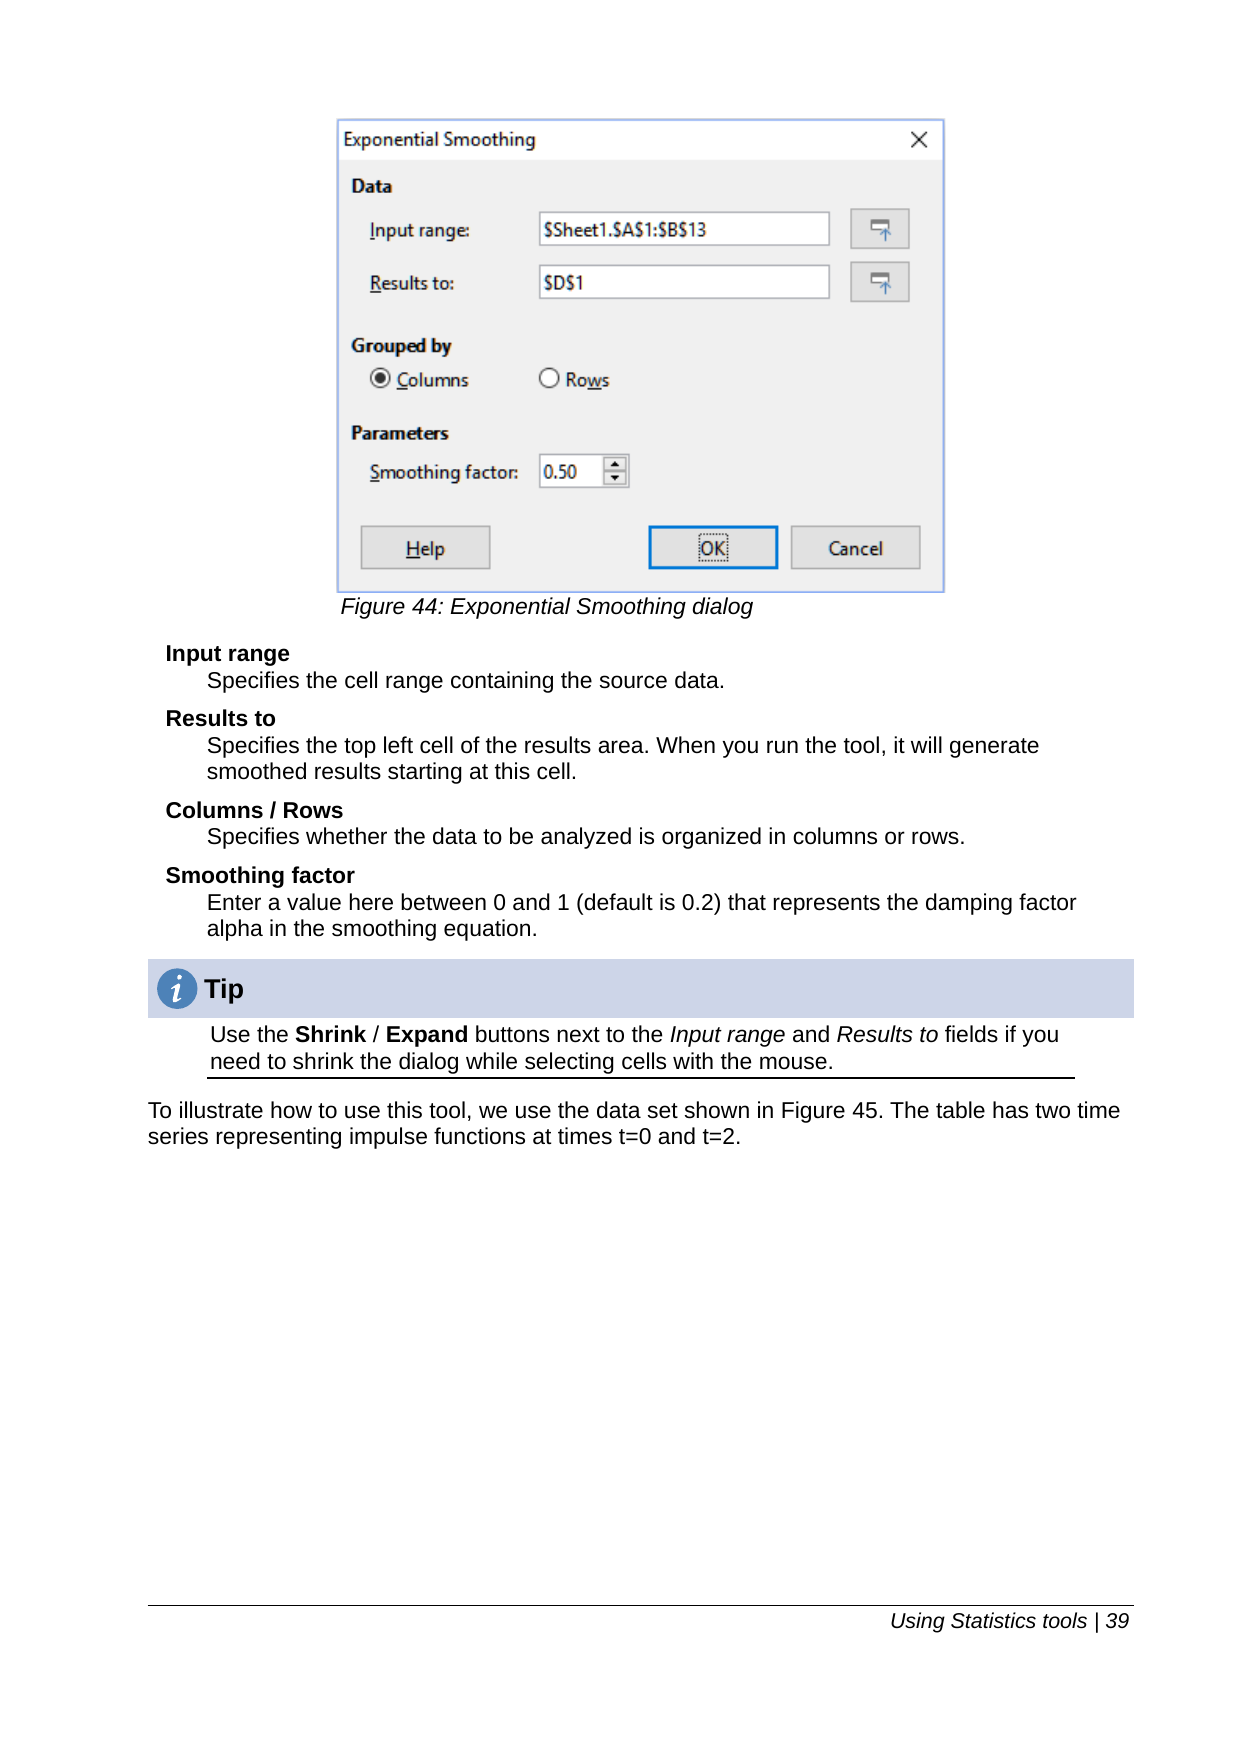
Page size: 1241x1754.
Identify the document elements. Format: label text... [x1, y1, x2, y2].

text To illustrate how to use this tool, we use the data set shown in Figure 45. The table has two time series representing impulse functions at times t=0 and t=2. [148, 1097, 1134, 1149]
text Use the Shrink / Expand buttons next to the Input range and Results to fields if you need to shrink the dialog while selecting cells with the mouse. [207, 1018, 1075, 1077]
text Enter a value here between 0 and 1 (default is 0.2) that represents the damping factor alpha in the smoothing equation. [207, 888, 1134, 941]
text Smoothing factor [165, 862, 1134, 888]
text Results to [165, 705, 1134, 732]
text Input range [165, 640, 1134, 667]
text Specifies the top left cell of the results area. When you run the tool, it will generate smoothed results starting at this cell. [207, 732, 1134, 784]
text Specifies whether the data to be analyzed is organized in columns or rows. [207, 823, 1134, 850]
text Columns / Rows [165, 797, 1134, 823]
subtitle Tip [148, 959, 1134, 1018]
text Specifies the cell range containing the source data. [207, 667, 1134, 693]
text Figure 44: Exponential Smoothing dialog [340, 593, 941, 619]
picture [336, 118, 946, 593]
